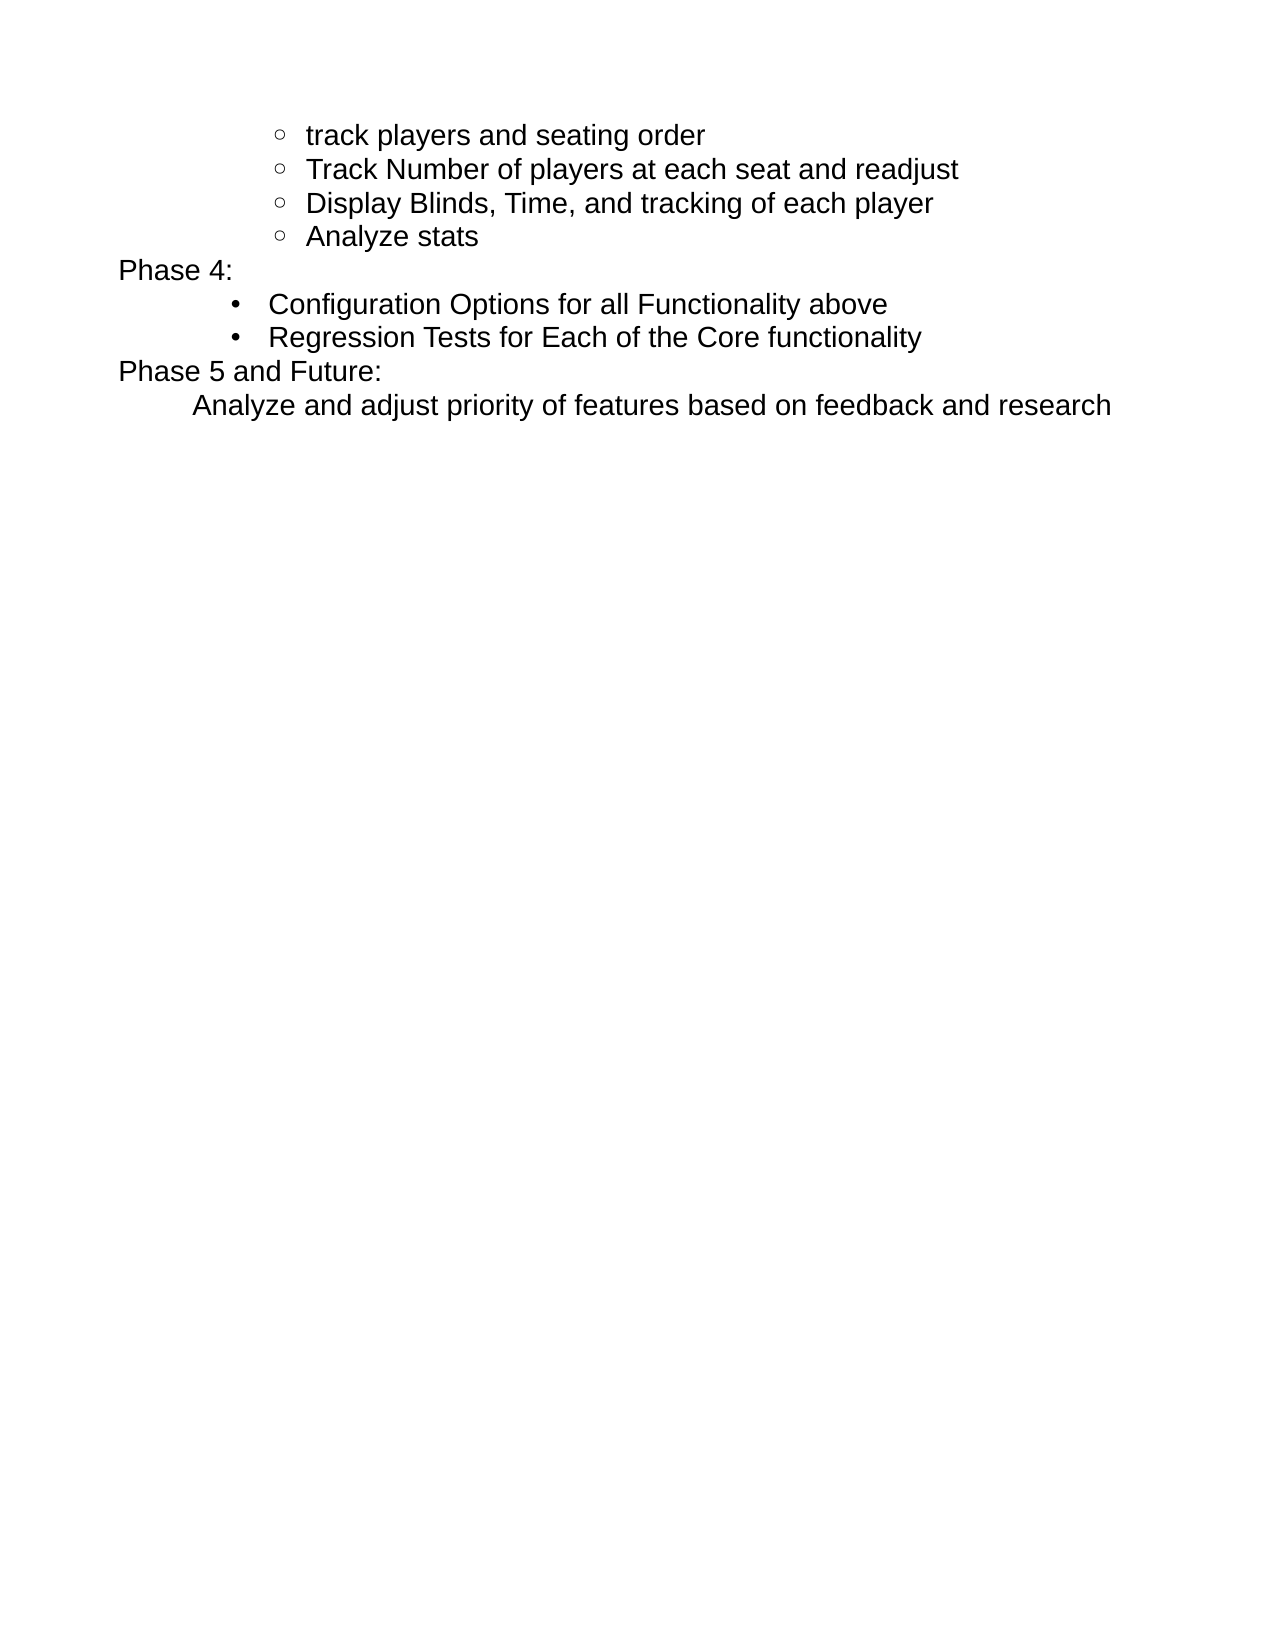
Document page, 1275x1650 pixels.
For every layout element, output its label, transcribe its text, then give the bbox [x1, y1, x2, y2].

text Analyze and adjust priority of features based on feedback and research [118, 388, 1157, 421]
text Phase 4: [118, 253, 1157, 287]
text Phase 5 and Future: [118, 354, 1157, 388]
list Analyze stats [268, 219, 1157, 253]
list Configuration Options for all Functionality above [231, 287, 1157, 320]
list Regression Tests for Each of the Core functionality [231, 320, 1157, 354]
list Track Number of players at each seat and readjust [268, 152, 1157, 186]
list track players and seating order [268, 118, 1157, 152]
list Display Blinds, Time, and tracking of each player [268, 186, 1157, 219]
